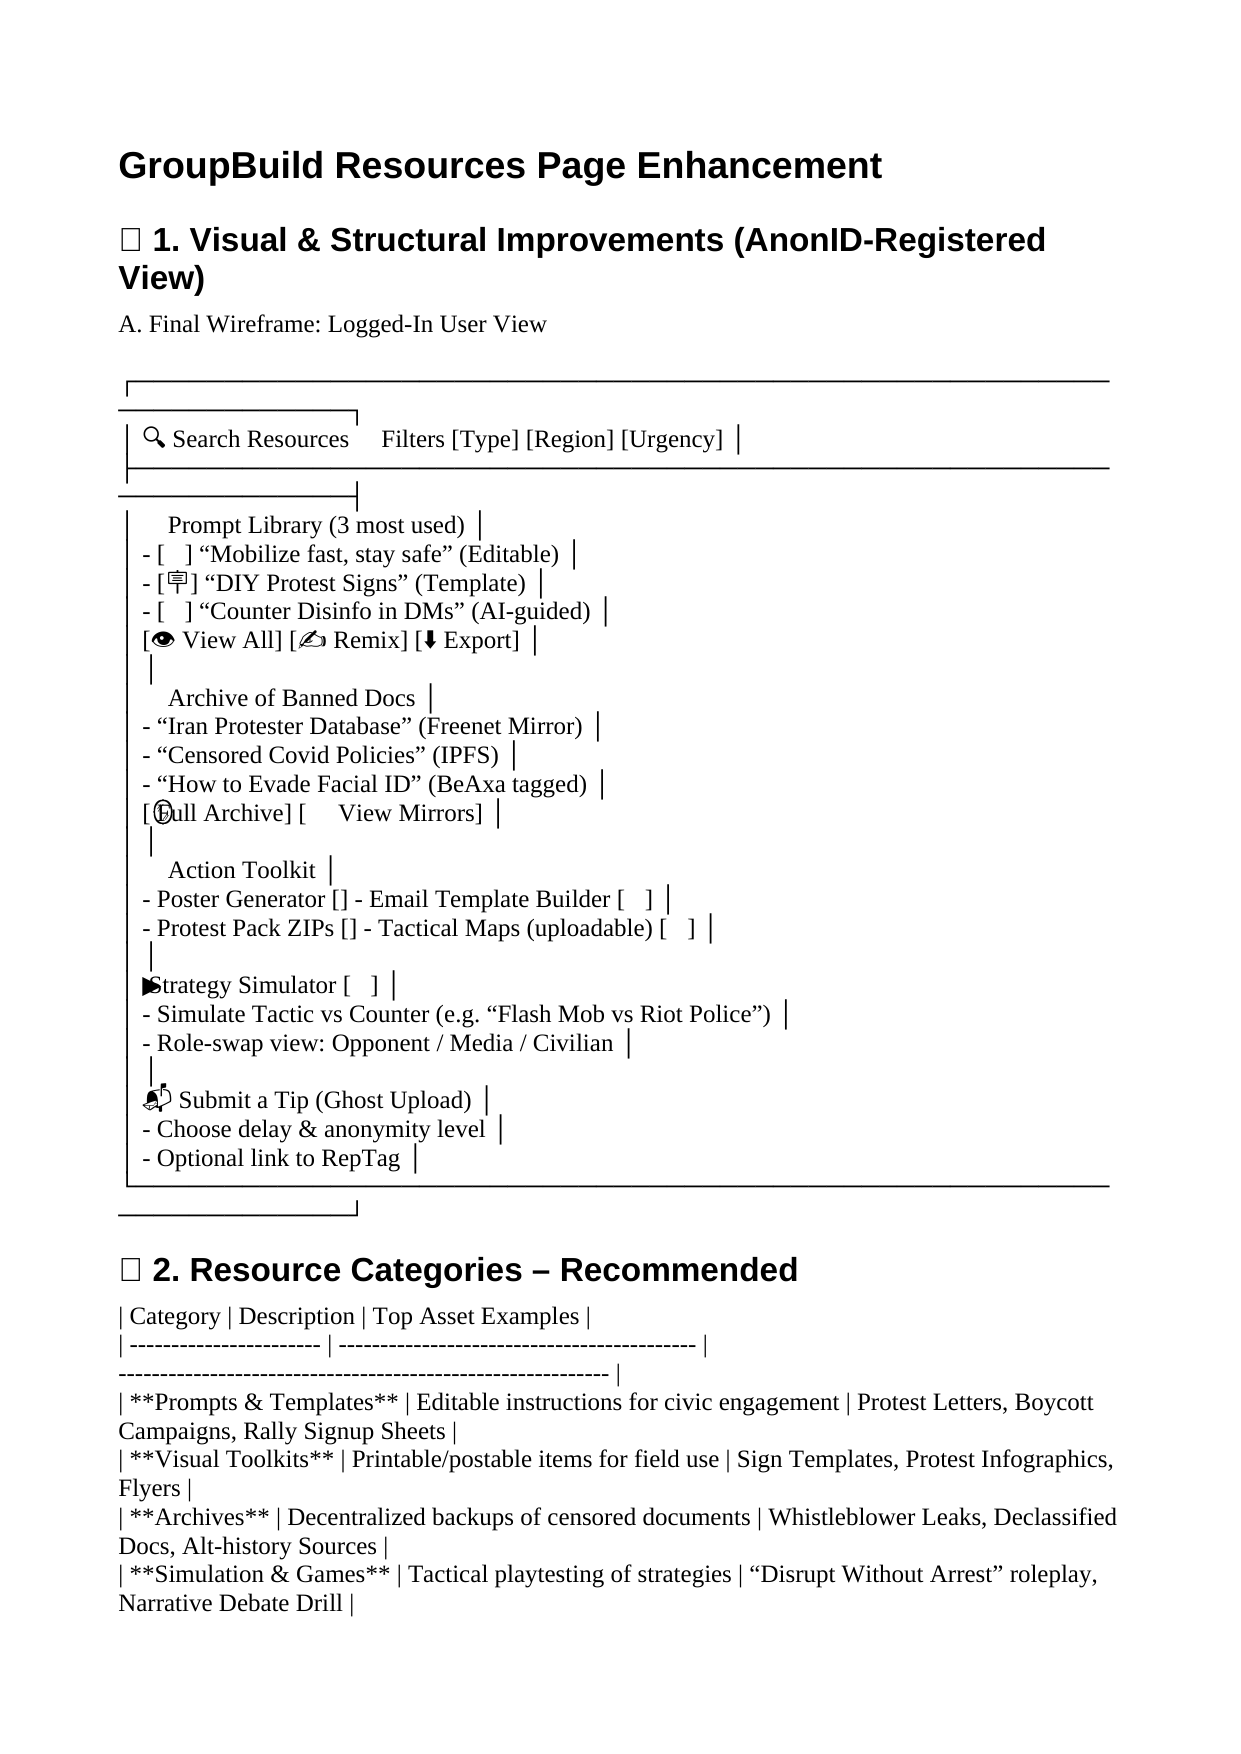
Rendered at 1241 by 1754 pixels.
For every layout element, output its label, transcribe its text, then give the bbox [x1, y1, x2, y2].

text │ - Protest Pack ZIPs [🧷] - Tactical Maps (uploadable) [🗺️] │ [128, 779, 709, 808]
text ┌────────────────────────────────────────────────────────────────────┐ [118, 233, 1122, 291]
text │ [👁 View All] [✍️ Remix] [⬇ Export] │ [536, 492, 1122, 521]
text └────────────────────────────────────────────────────────────────────┘ [118, 1038, 1122, 1096]
text │ │ [128, 808, 150, 837]
text | **AI-Powered Help** | BeAxa + GenAI moderation & help desk | Ask-Me-Anything, Common Challenges Explainer | [118, 1441, 1122, 1498]
text │ - Optional link to RepTag │ [416, 1009, 1122, 1038]
subtitle GroupBuild Resources Page Enhancement [118, 118, 1122, 147]
text │ - Choose delay & anonymity level │ [128, 981, 499, 1009]
text │ │ [152, 693, 1122, 722]
text │ - Poster Generator [🖨️] - Email Template Builder [📧] │ [669, 751, 1122, 779]
text | ----------------------- | ------------------------------------------- | ----------------------------------------------------------- | [118, 1153, 1122, 1211]
text │ - [🪧] “DIY Protest Signs” (Template) │ [542, 434, 1122, 463]
text ┌────────────────────────────────────────────────────────────────────┐ [118, 278, 356, 291]
text | **Archives** | Decentralized backups of censored documents | Whistleblower Leaks, Declassified Docs, Alt-history Sources | [118, 1326, 1122, 1383]
text │ │ [118, 923, 126, 952]
text │ [👁 View All] [✍️ Remix] [⬇ Export] │ [128, 492, 534, 521]
text │ 🔍 Search Resources 🧭 Filters [Type] [Region] [Urgency] │ [128, 291, 737, 319]
text │ 🔍 Search Resources 🧭 Filters [Type] [Region] [Urgency] │ [739, 291, 1122, 319]
text │ - [📎] “Mobilize fast, stay safe” (Editable) │ [128, 406, 573, 434]
subtitle 📂 2. Resource Categories – Recommended [118, 1096, 1122, 1124]
text | Category | Description | Top Asset Examples | [118, 1124, 1122, 1153]
text │ 🧪 Strategy Simulator [▶️] │ [128, 837, 392, 866]
text │ 📂 Archive of Banned Docs │ [431, 549, 1122, 578]
text │ 📬 Submit a Tip (Ghost Upload) │ [128, 952, 485, 981]
text │ 🧪 Strategy Simulator [▶️] │ [394, 837, 1122, 866]
text │ │ [128, 521, 150, 549]
text │ 📬 Submit a Tip (Ghost Upload) │ [487, 952, 1122, 981]
text │ │ [152, 521, 1122, 549]
text │ - [🧠] “Counter Disinfo in DMs” (AI-guided) │ [128, 463, 604, 492]
text │ - Role-swap view: Opponent / Media / Civilian │ [629, 894, 1122, 923]
text │ 🧰 Action Toolkit │ [331, 722, 1122, 751]
text │ [📜 Full Archive] [🪞 View Mirrors] │ [128, 664, 497, 693]
text │ │ [128, 923, 150, 952]
text │ │ [118, 808, 126, 837]
subtitle 🔐 3. UX Rules (Logged-In vs Guest) [118, 1556, 1122, 1584]
text │ - Choose delay & anonymity level │ [501, 981, 1122, 1009]
text │ - “Iran Protester Database” (Freenet Mirror) │ [599, 578, 1122, 607]
text │ 🧠 Prompt Library (3 most used) │ [128, 377, 479, 406]
text │ - Role-swap view: Opponent / Media / Civilian │ [128, 894, 627, 923]
text ├────────────────────────────────────────────────────────────────────┤ [118, 364, 356, 377]
text │ - “Censored Covid Policies” (IPFS) │ [515, 607, 1122, 636]
text | **Visual Toolkits** | Printable/postable items for field use | Sign Templates, Protest Infographics, Flyers | [118, 1268, 1122, 1326]
text | **Contributor Tools** | For prompt editors & RepTag authors | Remix Prompt, Rate Usefulness, Submit Review | [118, 1498, 1122, 1556]
text │ - “Iran Protester Database” (Freenet Mirror) │ [128, 578, 597, 607]
text │ 📂 Archive of Banned Docs │ [128, 549, 429, 578]
text │ - Optional link to RepTag │ [128, 1009, 414, 1038]
text │ │ [128, 693, 150, 722]
text │ [📜 Full Archive] [🪞 View Mirrors] │ [499, 664, 1122, 693]
text │ - [🧠] “Counter Disinfo in DMs” (AI-guided) │ [606, 463, 1122, 492]
text | Feature | Guest Access | AnonID Required | Full Account | [118, 1584, 1122, 1613]
text A. Final Wireframe: Logged-In User View [118, 176, 1122, 204]
text │ - Simulate Tactic vs Counter (e.g. “Flash Mob vs Riot Police”) │ [128, 866, 785, 894]
text │ │ [152, 808, 1122, 837]
text │ 🧠 Prompt Library (3 most used) │ [481, 377, 1122, 406]
text ├────────────────────────────────────────────────────────────────────┤ [118, 319, 1122, 377]
text │ - Poster Generator [🖨️] - Email Template Builder [📧] │ [128, 751, 667, 779]
text │ │ [118, 693, 126, 722]
text │ - “How to Evade Facial ID” (BeAxa tagged) │ [128, 636, 601, 664]
text │ - [🪧] “DIY Protest Signs” (Template) │ [128, 434, 540, 463]
text │ - “Censored Covid Policies” (IPFS) │ [128, 607, 513, 636]
text | **Simulation & Games** | Tactical playtesting of strategies | “Disrupt Without Arrest” roleplay, Narrative Debate Drill | [118, 1383, 1122, 1441]
subtitle ✅ 1. Visual & Structural Improvements (AnonID-Registered View) [118, 147, 1122, 176]
text │ - Protest Pack ZIPs [🧷] - Tactical Maps (uploadable) [🗺️] │ [711, 779, 1122, 808]
text │ │ [118, 521, 126, 549]
text │ - [📎] “Mobilize fast, stay safe” (Editable) │ [575, 406, 1122, 434]
text │ 🧰 Action Toolkit │ [128, 722, 329, 751]
text │ │ [152, 923, 1122, 952]
text | **Prompts & Templates** | Editable instructions for civic engagement | Protest Letters, Boycott Campaigns, Rally Signup Sheets | [118, 1211, 1122, 1268]
text │ - “How to Evade Facial ID” (BeAxa tagged) │ [603, 636, 1122, 664]
text │ - Simulate Tactic vs Counter (e.g. “Flash Mob vs Riot Police”) │ [787, 866, 1122, 894]
